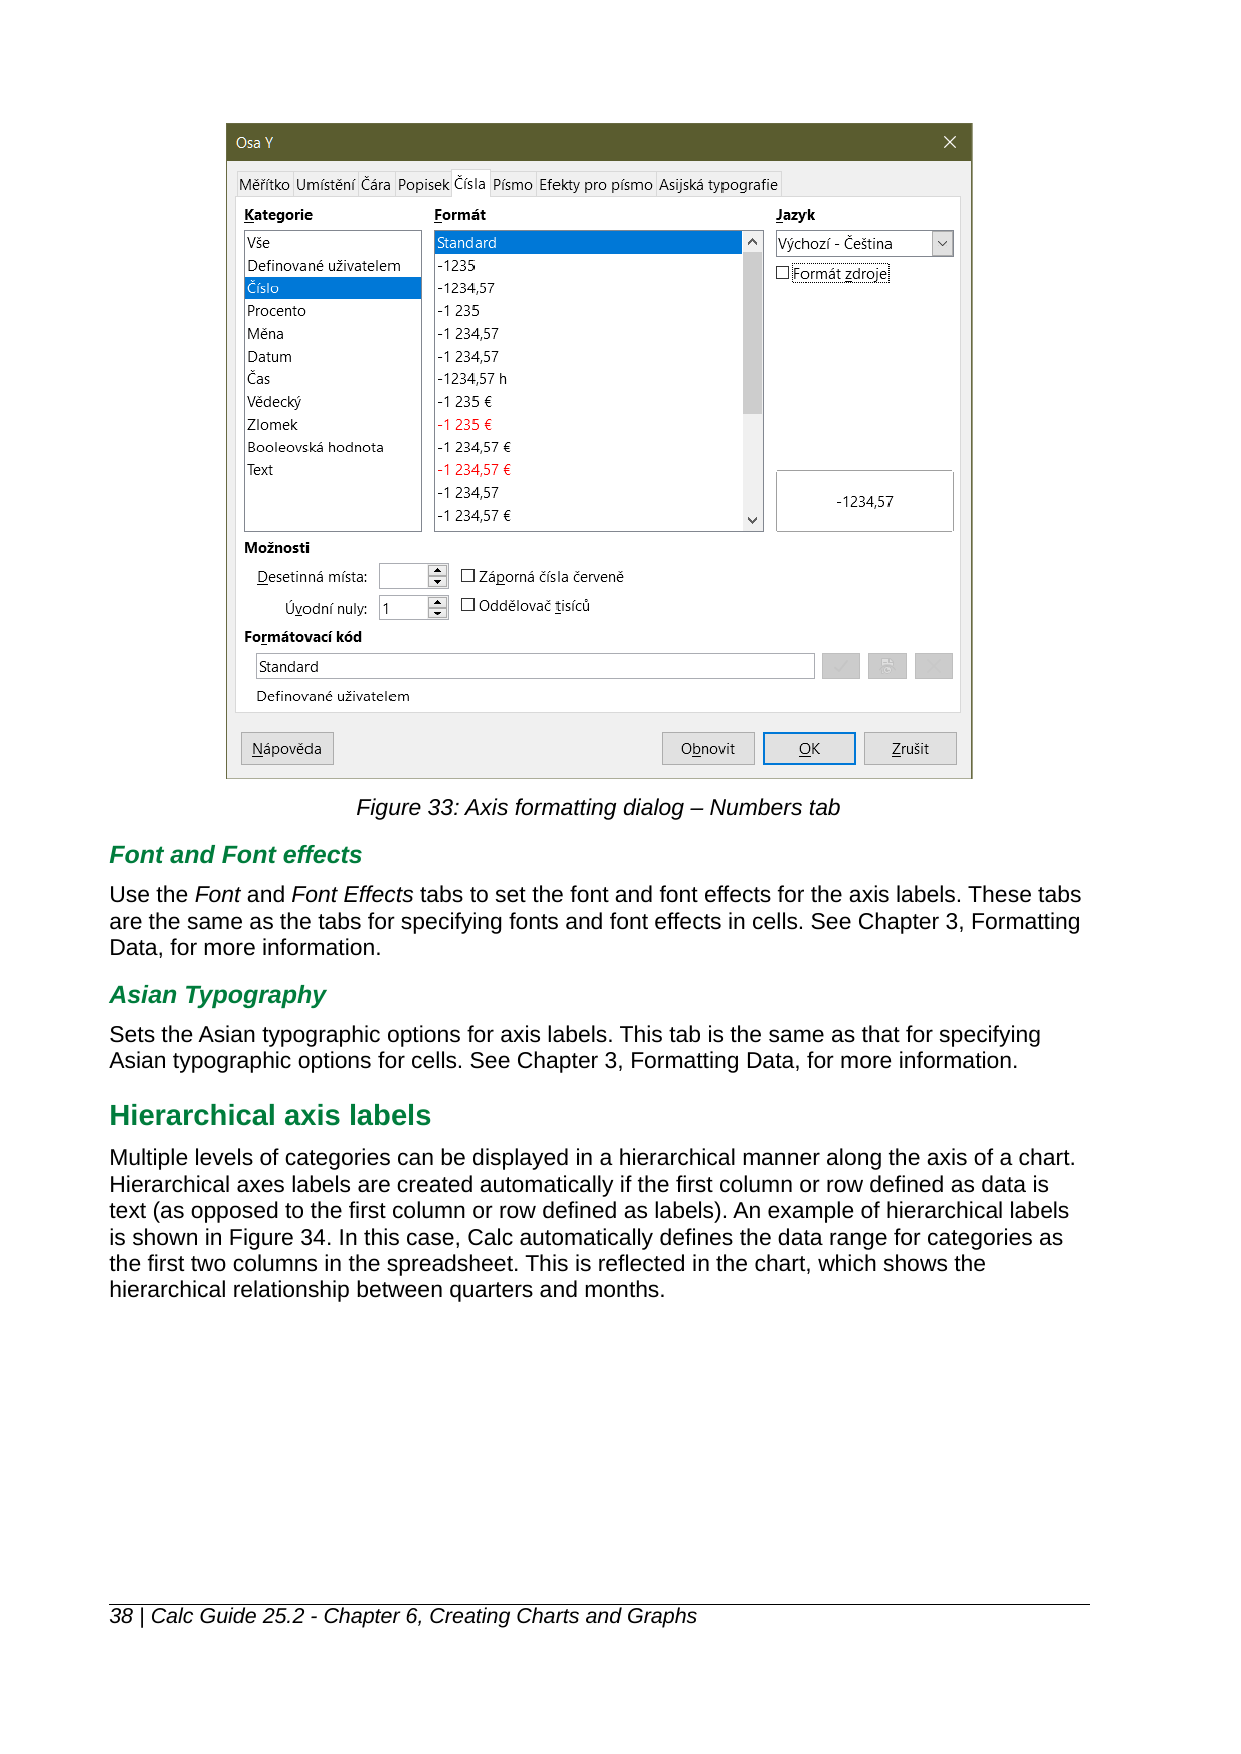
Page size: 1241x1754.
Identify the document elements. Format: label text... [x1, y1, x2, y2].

picture [226, 123, 973, 779]
text Figure 33: Axis formatting dialog – Numbers tab [223, 794, 976, 821]
text Multiple levels of categories can be displayed in a hierarchical manner along the axis of a chart. Hierarchical axes labels are created automatically if the first column or row defined as data is text (as opposed to the first column or row defined as labels). An example of hierarchical labels is shown in Figure 34. In this case, Calc automatically defines the data range for categories as the first two columns in the spreadsheet. This is reflected in the chart, which shows the hierarchical relationship between quarters and months. [109, 1144, 1090, 1302]
text Use the Font and Font Effects tabs to set the font and font effects for the axis labels. These tabs are the same as the tabs for specifying fonts and font effects in cells. See Chapter 3, Formatting Data, for more information. [109, 881, 1090, 960]
subtitle Hierarchical axis labels [109, 1098, 1090, 1132]
subtitle Asian Typography [109, 980, 1090, 1008]
subtitle Font and Font effects [109, 840, 1090, 869]
text Sets the Asian typographic options for axis labels. This tab is the same as that for specifying Asian typographic options for cells. See Chapter 3, Formatting Data, for more information. [109, 1021, 1090, 1074]
